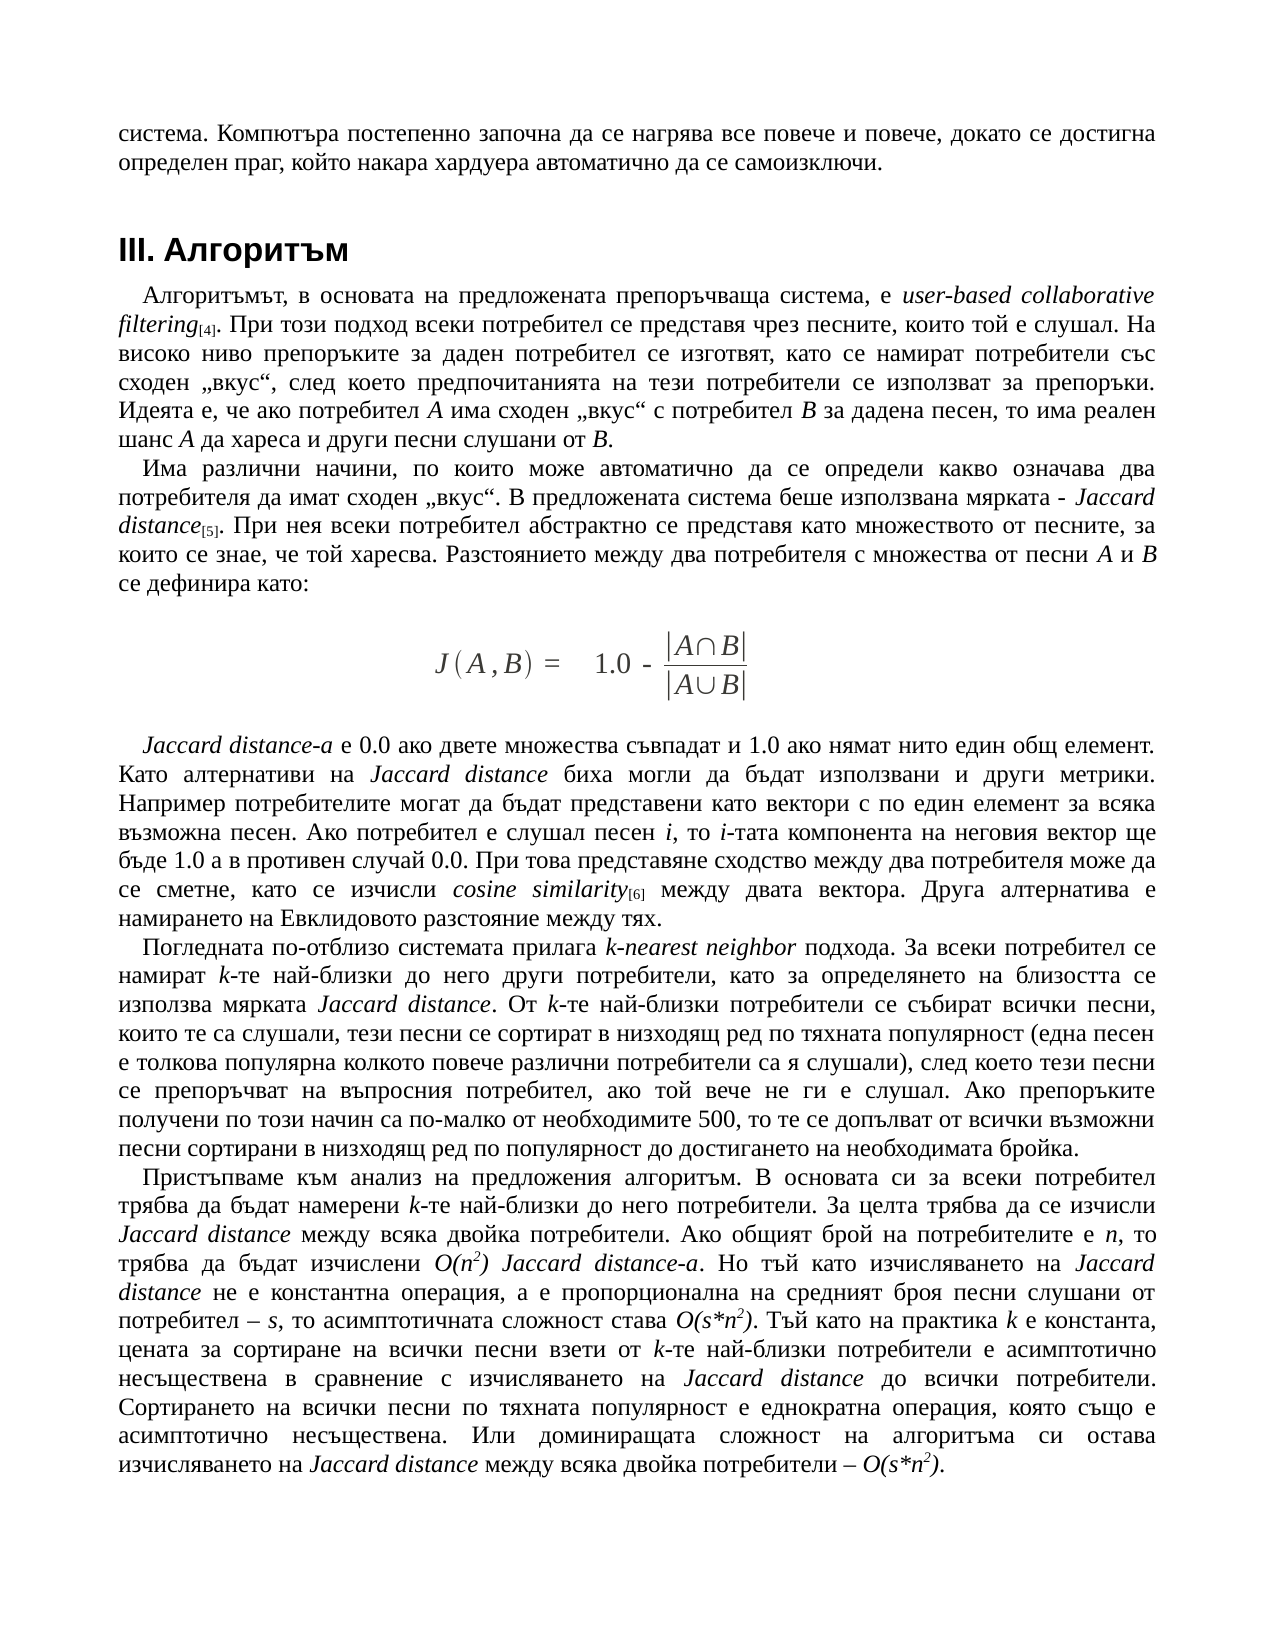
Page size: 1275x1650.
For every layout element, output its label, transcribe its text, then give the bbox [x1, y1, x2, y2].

text Пристъпваме към анализ на предложения алгоритъм. В основата си за всеки потребител трябва да бъдат намерени k-те най-близки до него потребители. За целта трябва да се изчисли Jaccard distance между всяка двойка потребители. Ако общият брой на потребителите е n, то трябва да бъдат изчислени O(n2) Jaccard distance-а. Но тъй като изчисляването на Jaccard distance не е константна операция, а е пропорционална на средният броя песни слушани от потребител – s, то асимптотичната сложност става O(s*n2). Tъй като на практика k е константа, цената за сортиране на всички песни взети от k-те най-близки потребители е асимптотично несъществена в сравнение с изчисляването на Jaccard distance до всички потребители. Сортирането на всички песни по тяхната популярност е еднократна операция, която също е асимптотично несъществена. Или доминиращата сложност на алгоритъма си остава изчисляването на Jaccard distance между всяка двойка потребители – O(s*n2). [118, 1162, 1157, 1478]
text Погледната по-отблизо системата прилага k-nearest neighbor подхода. За всеки потребител се намират k-те най-близки до него други потребители, като за определянето на близостта се използва мярката Jaccard distance. От k-те най-близки потребители се събират всички песни, които те са слушали, тези песни се сортират в низходящ ред по тяхната популярност (една песен е толкова популярна колкото повече различни потребители са я слушали), след което тези песни се препоръчват на въпросния потребител, ако той вече не ги е слушал. Ако препоръките получени по този начин са по-малко от необходимите 500, то те се допълват от всички възможни песни сортирани в низходящ ред по популярност до достигането на необходимата бройка. [118, 932, 1157, 1162]
text Има различни начини, по които може автоматично да се определи какво означава два потребителя да имат сходен „вкус“. В предложената система беше използвана мярката - Jaccard distance[5]. При нея всеки потребител абстрактно се представя като множеството от песните, за които се знае, че той харесва. Разстоянието между два потребителя с множества от песни A и B се дефинира като: [118, 453, 1157, 597]
text система. Компютъра постепенно започна да се нагрява все повече и повече, докато се достигна определен праг, който накара хардуера автоматично да се самоизключи. [118, 118, 1157, 176]
text Jaccard distance-а е 0.0 ако двете множества съвпадат и 1.0 ако нямат нито един общ елемент. Като алтернативи на Jaccard distance биха могли да бъдат използвани и други метрики. Например потребителите могат да бъдат представени като вектори с по един елемент за всяка възможна песен. Ако потребител е слушал песен i, то i-тата компонента на неговия вектор ще бъде 1.0 а в противен случай 0.0. При това представяне сходство между два потребителя може да се сметне, като се изчисли cosine similarity[6] между двата вектора. Друга алтернатива е намирането на Евклидовото разстояние между тях. [118, 730, 1157, 932]
subtitle Алгоритъм [118, 229, 1157, 268]
text Алгоритъмът, в основата на предложената препоръчваща система, е user-based collaborative filtering[4]. При този подход всеки потребител се представя чрез песните, които той е слушал. На високо ниво препоръките за даден потребител се изготвят, като се намират потребители със сходен „вкус“, след което предпочитанията на тези потребители се използват за препоръки. Идеята е, че ако потребител A има сходен „вкус“ с потребител B за дадена песен, то има реален шанс A да хареса и други песни слушани от B. [118, 281, 1157, 453]
